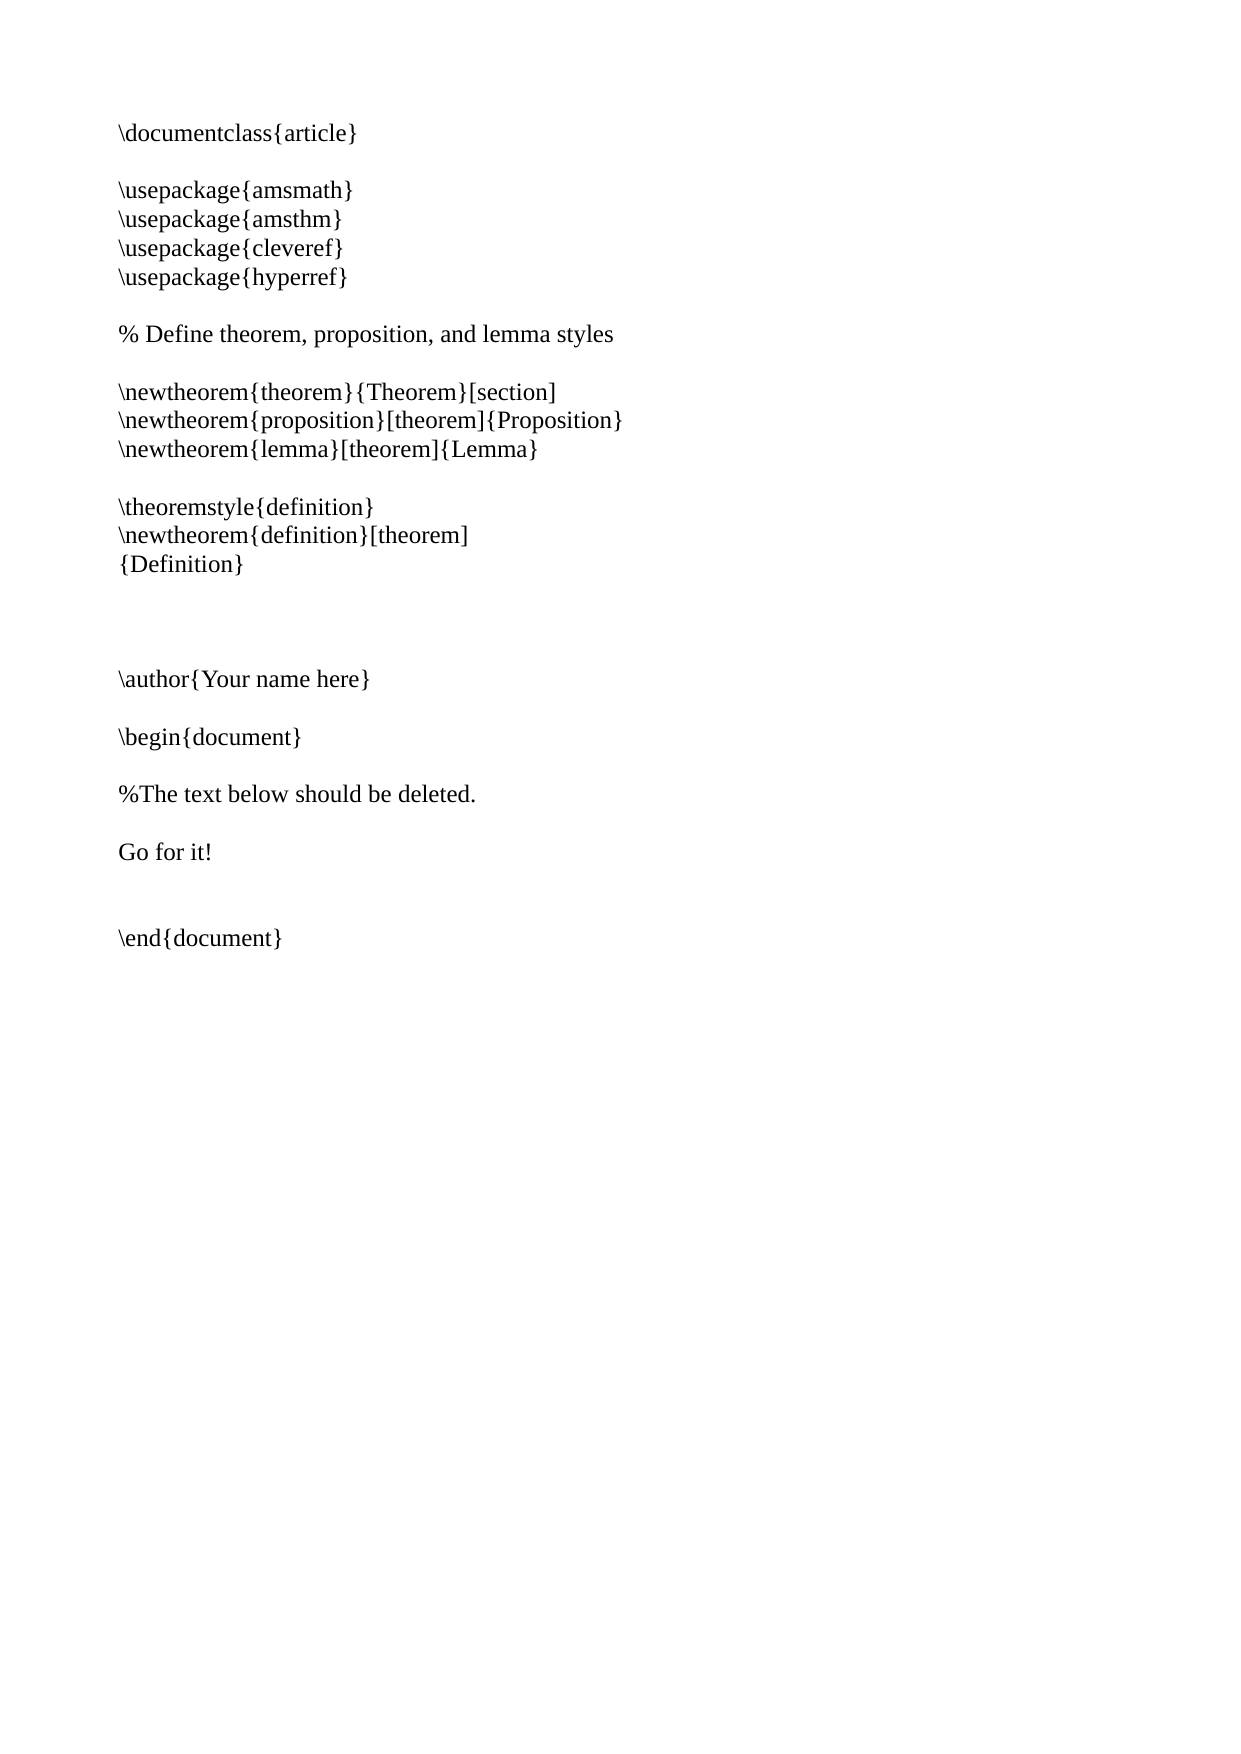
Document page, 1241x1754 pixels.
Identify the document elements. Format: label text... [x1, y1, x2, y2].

text \documentclass{article} \usepackage{amsmath} \usepackage{amsthm} \usepackage{cleveref} \usepackage{hyperref} % Define theorem, proposition, and lemma styles \newtheorem{theorem}{Theorem}[section] \newtheorem{proposition}[theorem]{Proposition} \newtheorem{lemma}[theorem]{Lemma} \theoremstyle{definition} \newtheorem{definition}[theorem] {Definition} \author{Your name here} \begin{document} %The text below should be deleted. Go for it! \end{document} [118, 118, 1122, 952]
